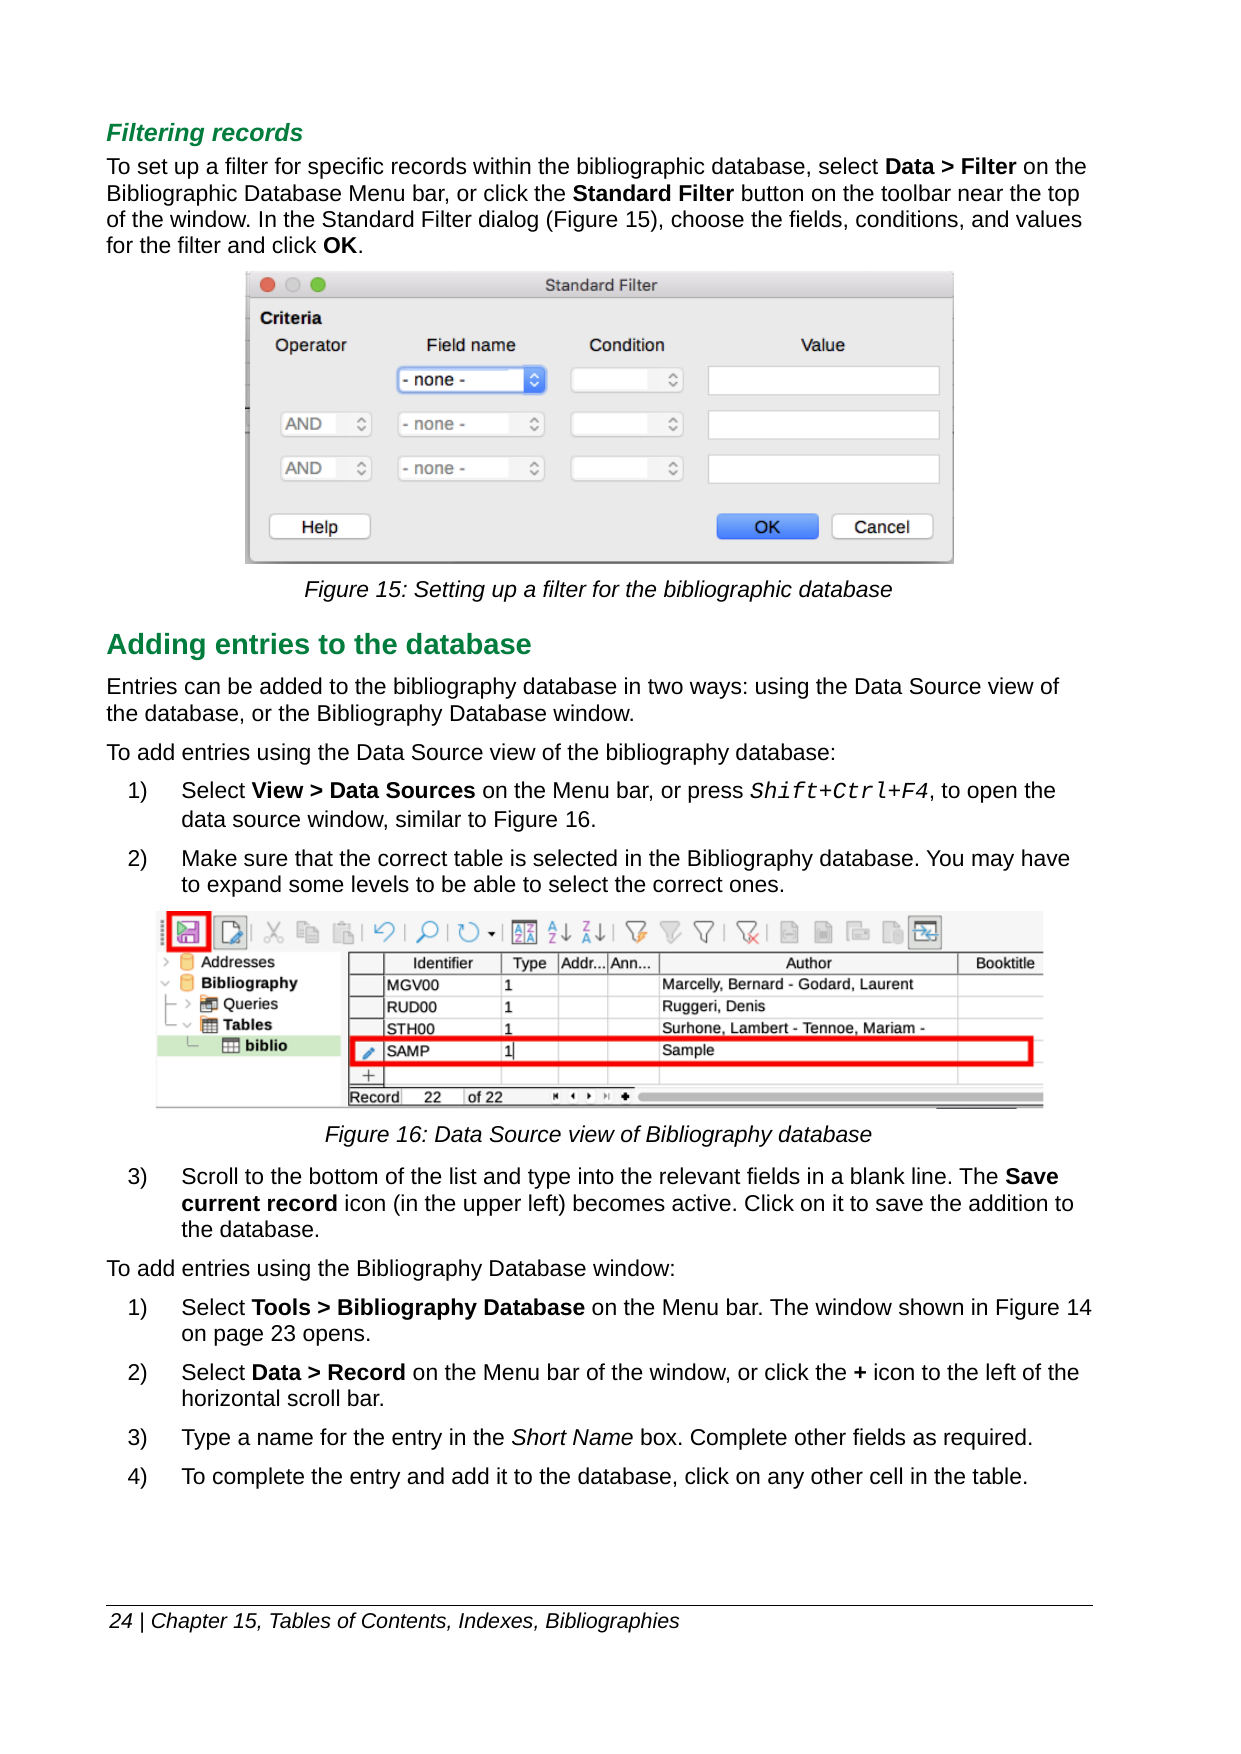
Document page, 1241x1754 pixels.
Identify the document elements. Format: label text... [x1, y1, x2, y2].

list Select Data > Record on the Menu bar of the window, or click the + icon to the left of the horizontal scroll bar. [148, 1359, 1093, 1412]
list To add entries using the Bibliography Database window: [106, 1255, 1093, 1281]
text Figure 15: Setting up a filter for the bibliographic database [243, 576, 956, 602]
list Scroll to the bottom of the list and type into the relevant fields in a blank line. The Save current record icon (in the upper left) becomes active. Click on it to save the addition to the database. [148, 1163, 1093, 1242]
list Select View > Data Sources on the Menu bar, or press Shift+Ctrl+F4, to open the data source window, similar to Figure 16. [148, 777, 1093, 832]
text Figure 16: Data Source view of Bibliography database [156, 1121, 1043, 1147]
list Type a name for the entry in the Short Name box. Complete other fields as required. [148, 1424, 1093, 1451]
subtitle Adding entries to the database [106, 627, 1093, 661]
list Make sure that the correct table is selected in the Bibliography database. You may have to expand some levels to be able to select the correct ones. [148, 844, 1093, 897]
list To complete the entry and add it to the database, click on any other cell in the table. [148, 1463, 1093, 1489]
picture [155, 911, 1044, 1109]
text To set up a filter for specific records within the bibliographic database, select Data > Filter on the Bibliographic Database Menu bar, or click the Standard Filter button on the toolbar near the top of the window. In the Standard Filter dialog (Figure 15), choose the fields, conditions, and values for the filter and click OK. [106, 153, 1093, 258]
list Entries can be added to the bibliography database in two ways: using the Data Source view of the database, or the Bibliography Database window. [106, 673, 1093, 726]
subtitle Filtering records [106, 118, 1093, 147]
list Select Tools > Bibliography Database on the Menu bar. The window shown in Figure 14 on page 23 opens. [148, 1294, 1093, 1346]
picture [245, 271, 954, 564]
list To add entries using the Data Source view of the bibliography database: [106, 738, 1093, 765]
